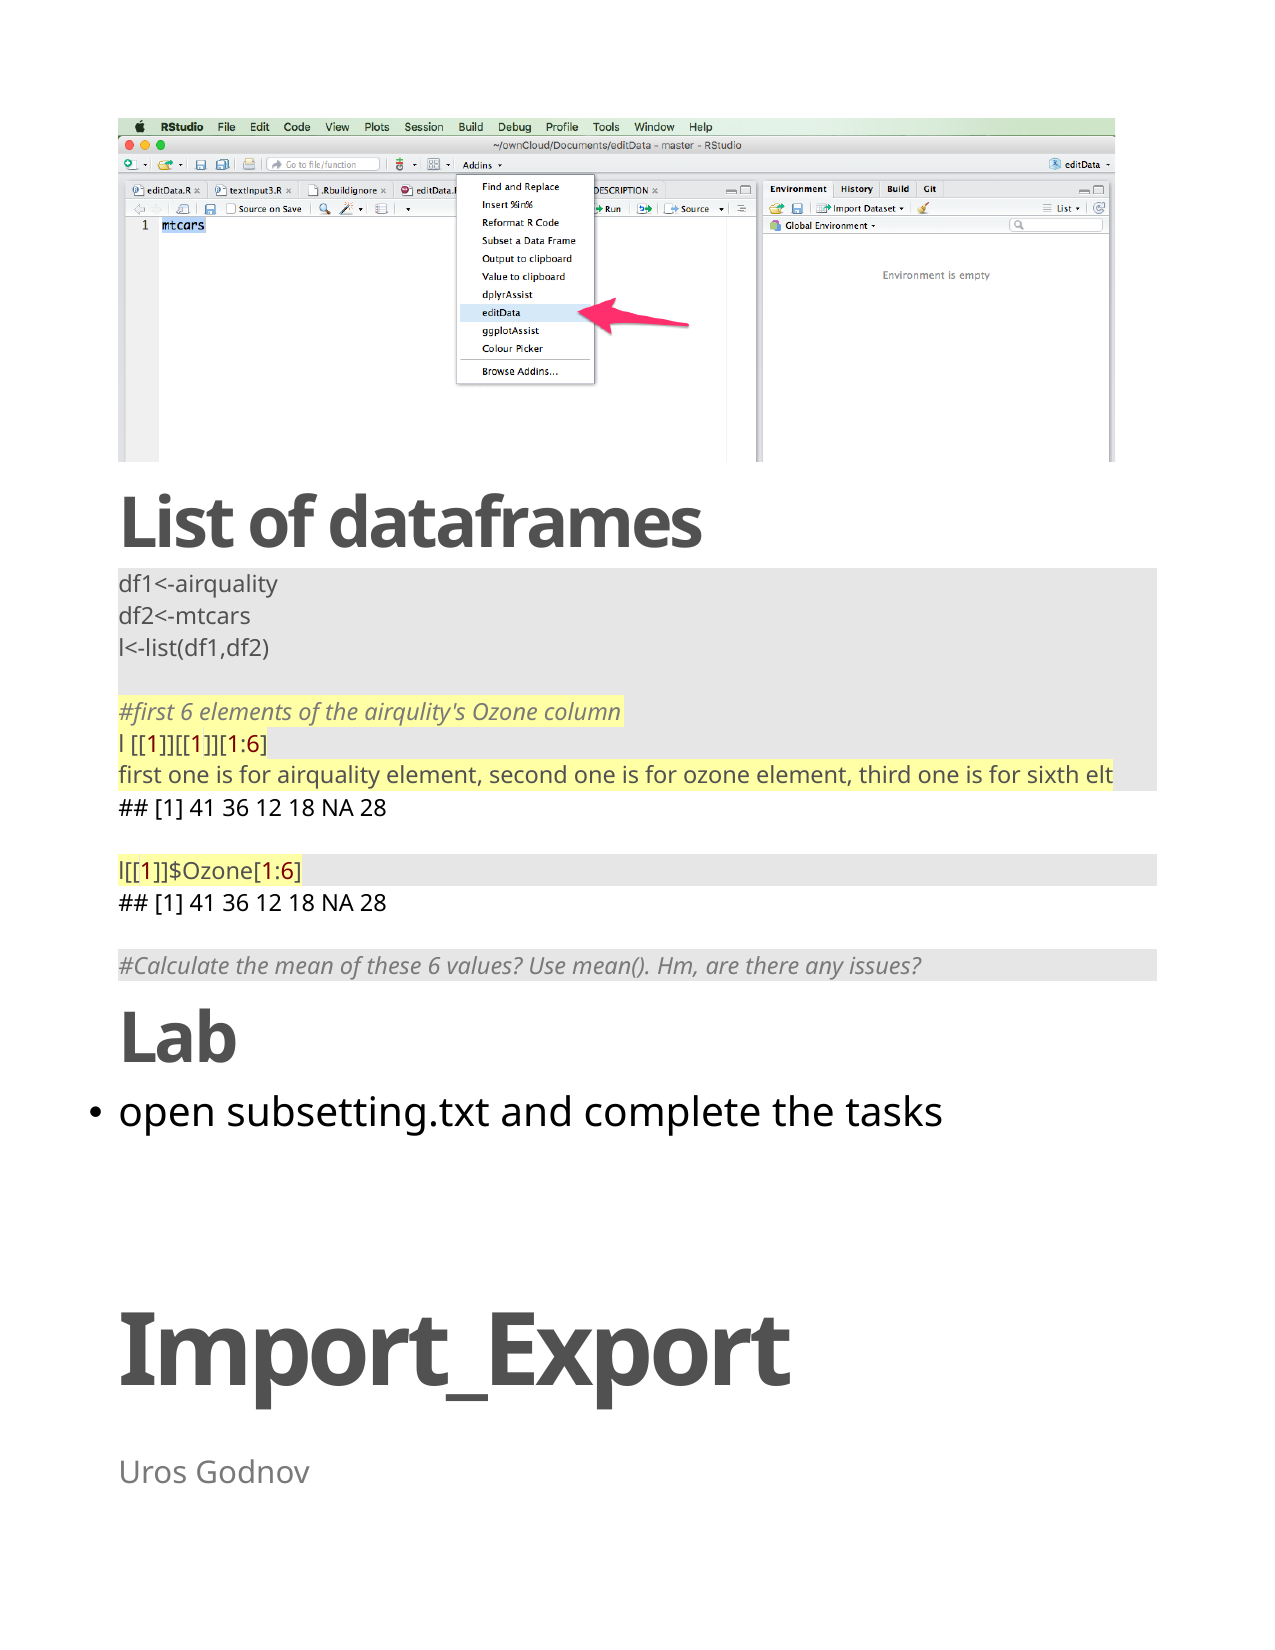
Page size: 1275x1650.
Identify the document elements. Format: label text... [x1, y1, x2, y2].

text df2<-mtcars [118, 600, 1157, 632]
text l [[1]][[1]][1:6] [118, 727, 1157, 759]
text first one is for airquality element, second one is for ozone element, third one is for sixth elt [118, 759, 1157, 791]
text ## [1] 41 36 12 18 NA 28 [118, 886, 1157, 918]
text l<-list(df1,df2) [118, 632, 1157, 664]
text Import_Export [118, 1227, 1157, 1415]
text ## [1] 41 36 12 18 NA 28 [118, 791, 1157, 823]
text #Calculate the mean of these 6 values? Use mean(). Hm, are there any issues? [118, 949, 1157, 981]
text #first 6 elements of the airqulity's Ozone column [118, 695, 1157, 727]
subtitle Lab [118, 981, 1157, 1083]
text Uros Godnov [118, 1450, 1157, 1493]
picture [118, 118, 1116, 462]
list open subsetting.txt and complete the tasks [118, 1083, 1157, 1138]
subtitle List of dataframes [118, 466, 1157, 568]
text l[[1]]$Ozone[1:6] [118, 854, 1157, 886]
text df1<-airquality [118, 568, 1157, 600]
